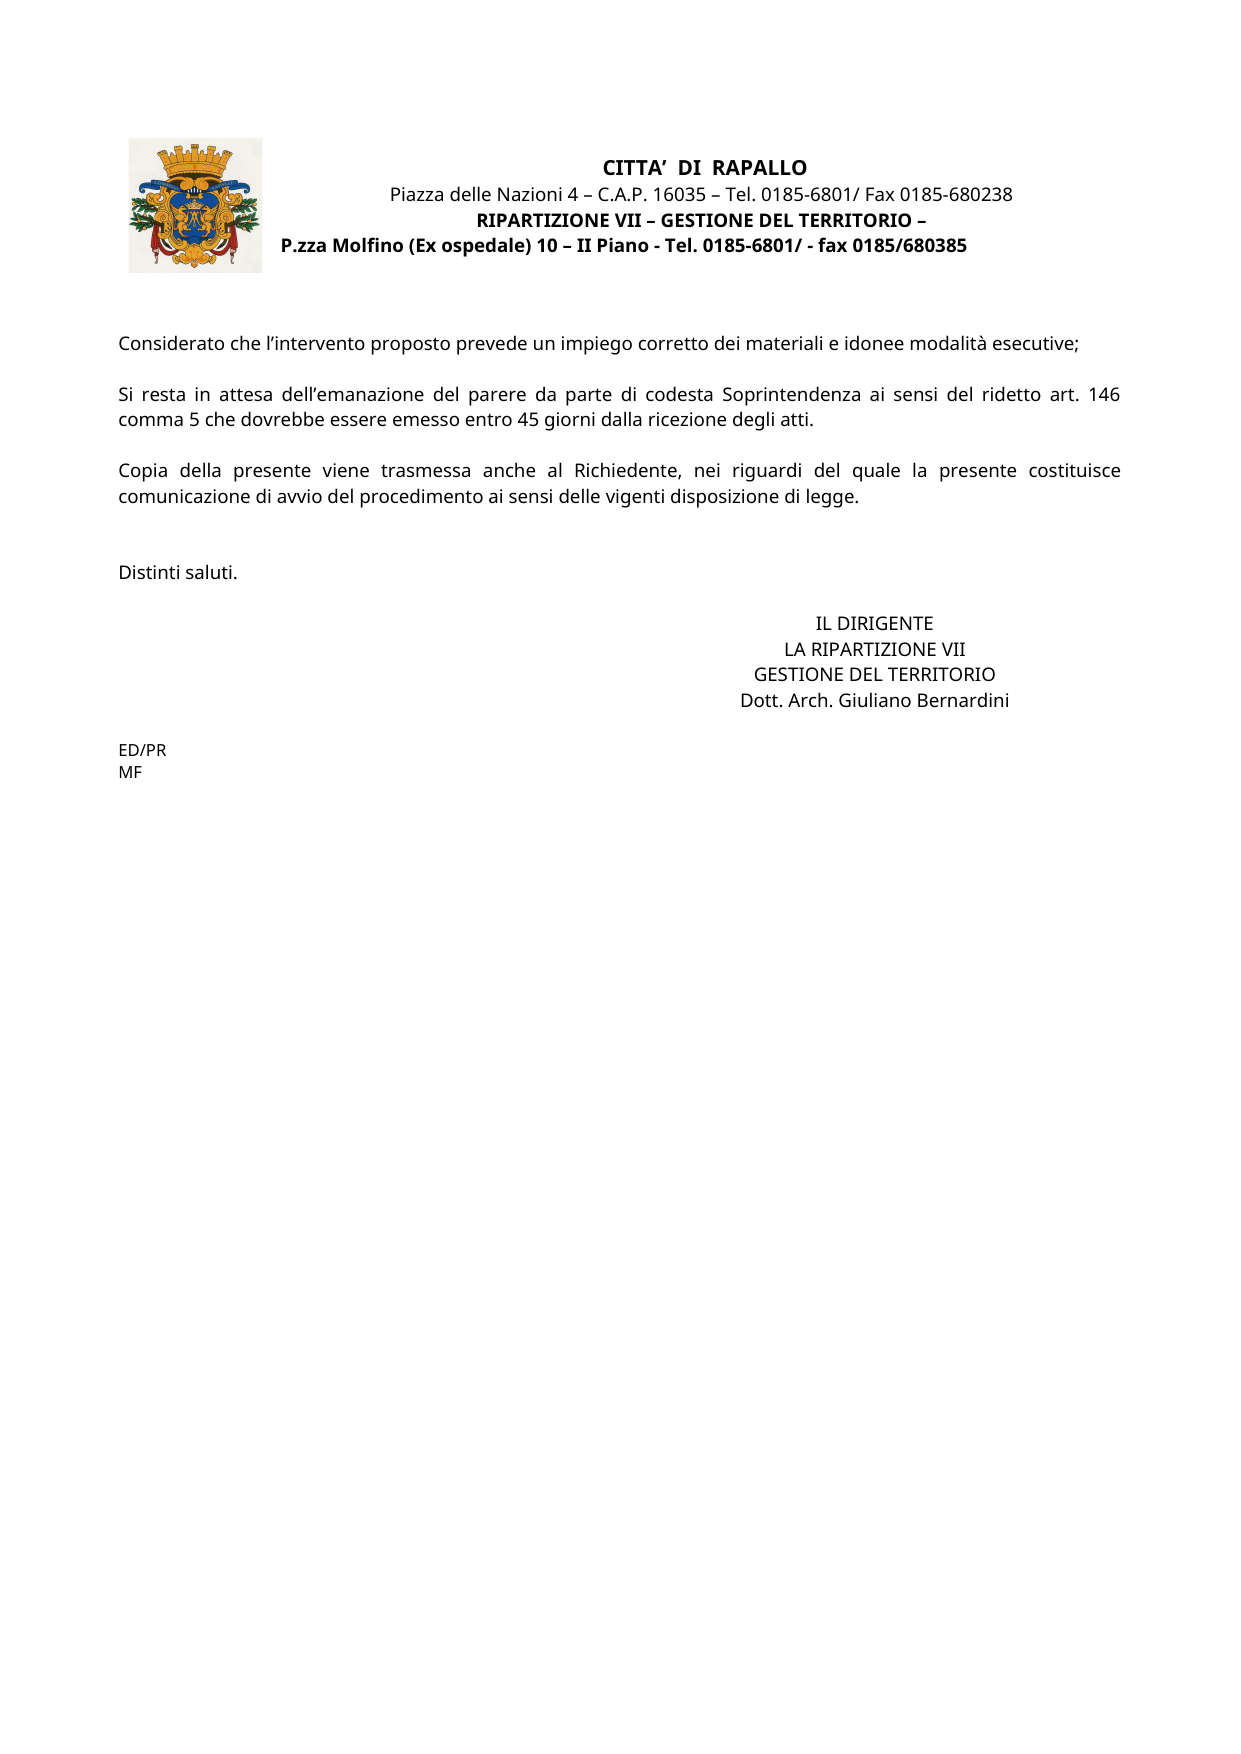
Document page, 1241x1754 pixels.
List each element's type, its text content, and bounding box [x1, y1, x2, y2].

text Considerato che l’intervento proposto prevede un impiego corretto dei materiali e idonee modalità esecutive; [118, 330, 1122, 355]
text Copia della presente viene trasmessa anche al Richiedente, nei riguardi del quale la presente costituisce comunicazione di avvio del procedimento ai sensi delle vigenti disposizione di legge. [118, 457, 1122, 508]
table_header [111, 611, 620, 738]
table_header IL DIRIGENTE LA RIPARTIZIONE VII GESTIONE DEL TERRITORIO Dott. Arch. Giuliano Bernardini [620, 611, 1129, 738]
picture [128, 138, 263, 273]
text Distinti saluti. [118, 559, 1122, 585]
text MF [118, 761, 1122, 784]
text Si resta in attesa dell’emanazione del parere da parte di codesta Soprintendenza ai sensi del ridetto art. 146 comma 5 che dovrebbe essere emesso entro 45 giorni dalla ricezione degli atti. [118, 381, 1122, 432]
text ED/PR [118, 738, 1122, 761]
